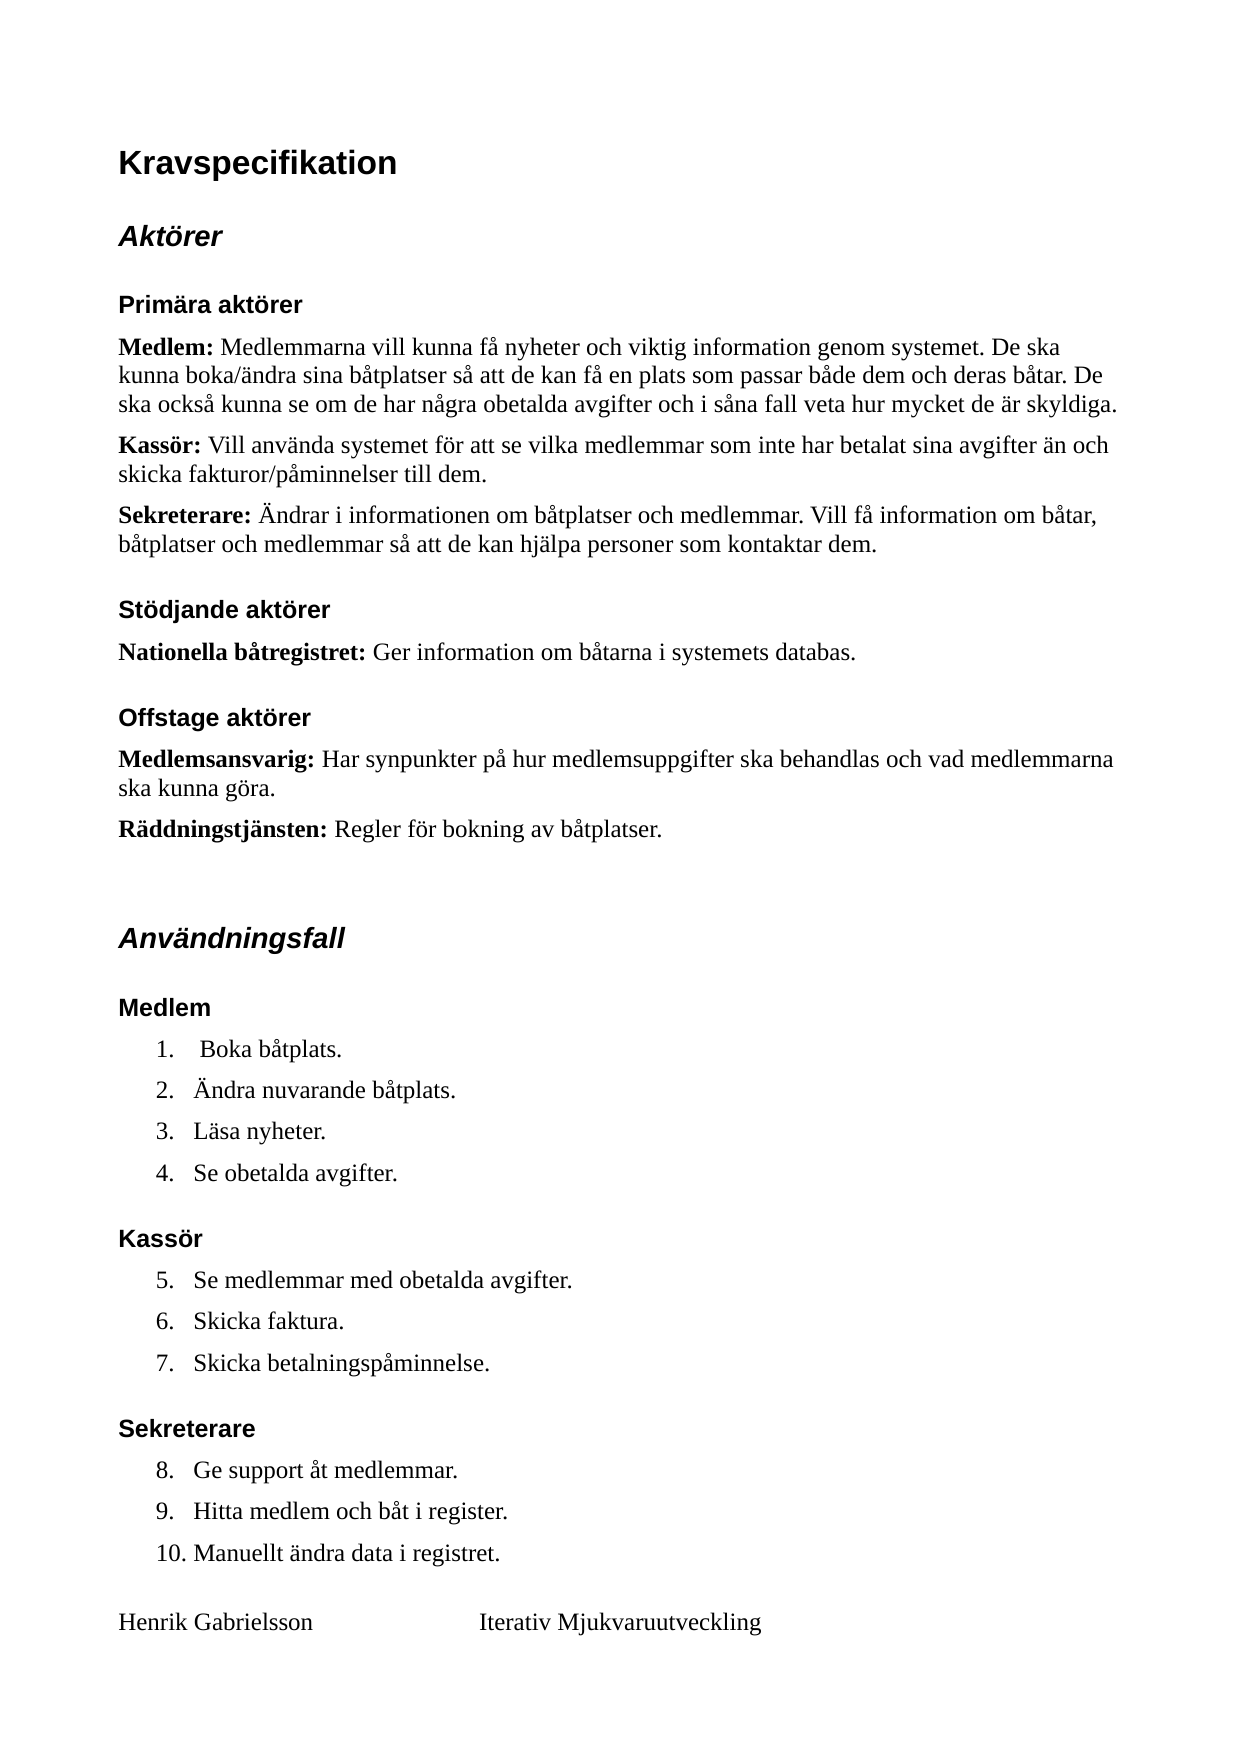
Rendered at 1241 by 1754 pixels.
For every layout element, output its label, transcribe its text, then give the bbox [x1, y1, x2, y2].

text Medlem: Medlemmarna vill kunna få nyheter och viktig information genom systemet. De ska kunna boka/ändra sina båtplatser så att de kan få en plats som passar både dem och deras båtar. De ska också kunna se om de har några obetalda avgifter och i såna fall veta hur mycket de är skyldiga. [118, 332, 1122, 418]
subtitle Primära aktörer [118, 290, 1122, 319]
list Boka båtplats. [156, 1034, 1122, 1063]
subtitle Användningsfall [118, 922, 1122, 955]
text Sekreterare: Ändrar i informationen om båtplatser och medlemmar. Vill få information om båtar, båtplatser och medlemmar så att de kan hjälpa personer som kontaktar dem. [118, 500, 1122, 558]
list Ge support åt medlemmar. [156, 1455, 1122, 1484]
subtitle Stödjande aktörer [118, 595, 1122, 624]
text Nationella båtregistret: Ger information om båtarna i systemets databas. [118, 637, 1122, 665]
list Se obetalda avgifter. [156, 1158, 1122, 1186]
subtitle Kravspecifikation [118, 143, 1122, 182]
list Hitta medlem och båt i register. [156, 1496, 1122, 1525]
list Se medlemmar med obetalda avgifter. [156, 1265, 1122, 1294]
list Läsa nyheter. [156, 1116, 1122, 1145]
subtitle Sekreterare [118, 1414, 1122, 1443]
subtitle Aktörer [118, 219, 1122, 253]
list Skicka faktura. [156, 1306, 1122, 1335]
subtitle Kassör [118, 1224, 1122, 1253]
list Skicka betalningspåminnelse. [156, 1348, 1122, 1376]
text Räddningstjänsten: Regler för bokning av båtplatser. [118, 814, 1122, 843]
list Manuellt ändra data i registret. [156, 1538, 1122, 1566]
text Kassör: Vill använda systemet för att se vilka medlemmar som inte har betalat sina avgifter än och skicka fakturor/påminnelser till dem. [118, 430, 1122, 488]
list Ändra nuvarande båtplats. [156, 1075, 1122, 1104]
subtitle Medlem [118, 993, 1122, 1021]
text Medlemsansvarig: Har synpunkter på hur medlemsuppgifter ska behandlas och vad medlemmarna ska kunna göra. [118, 744, 1122, 802]
subtitle Offstage aktörer [118, 703, 1122, 732]
